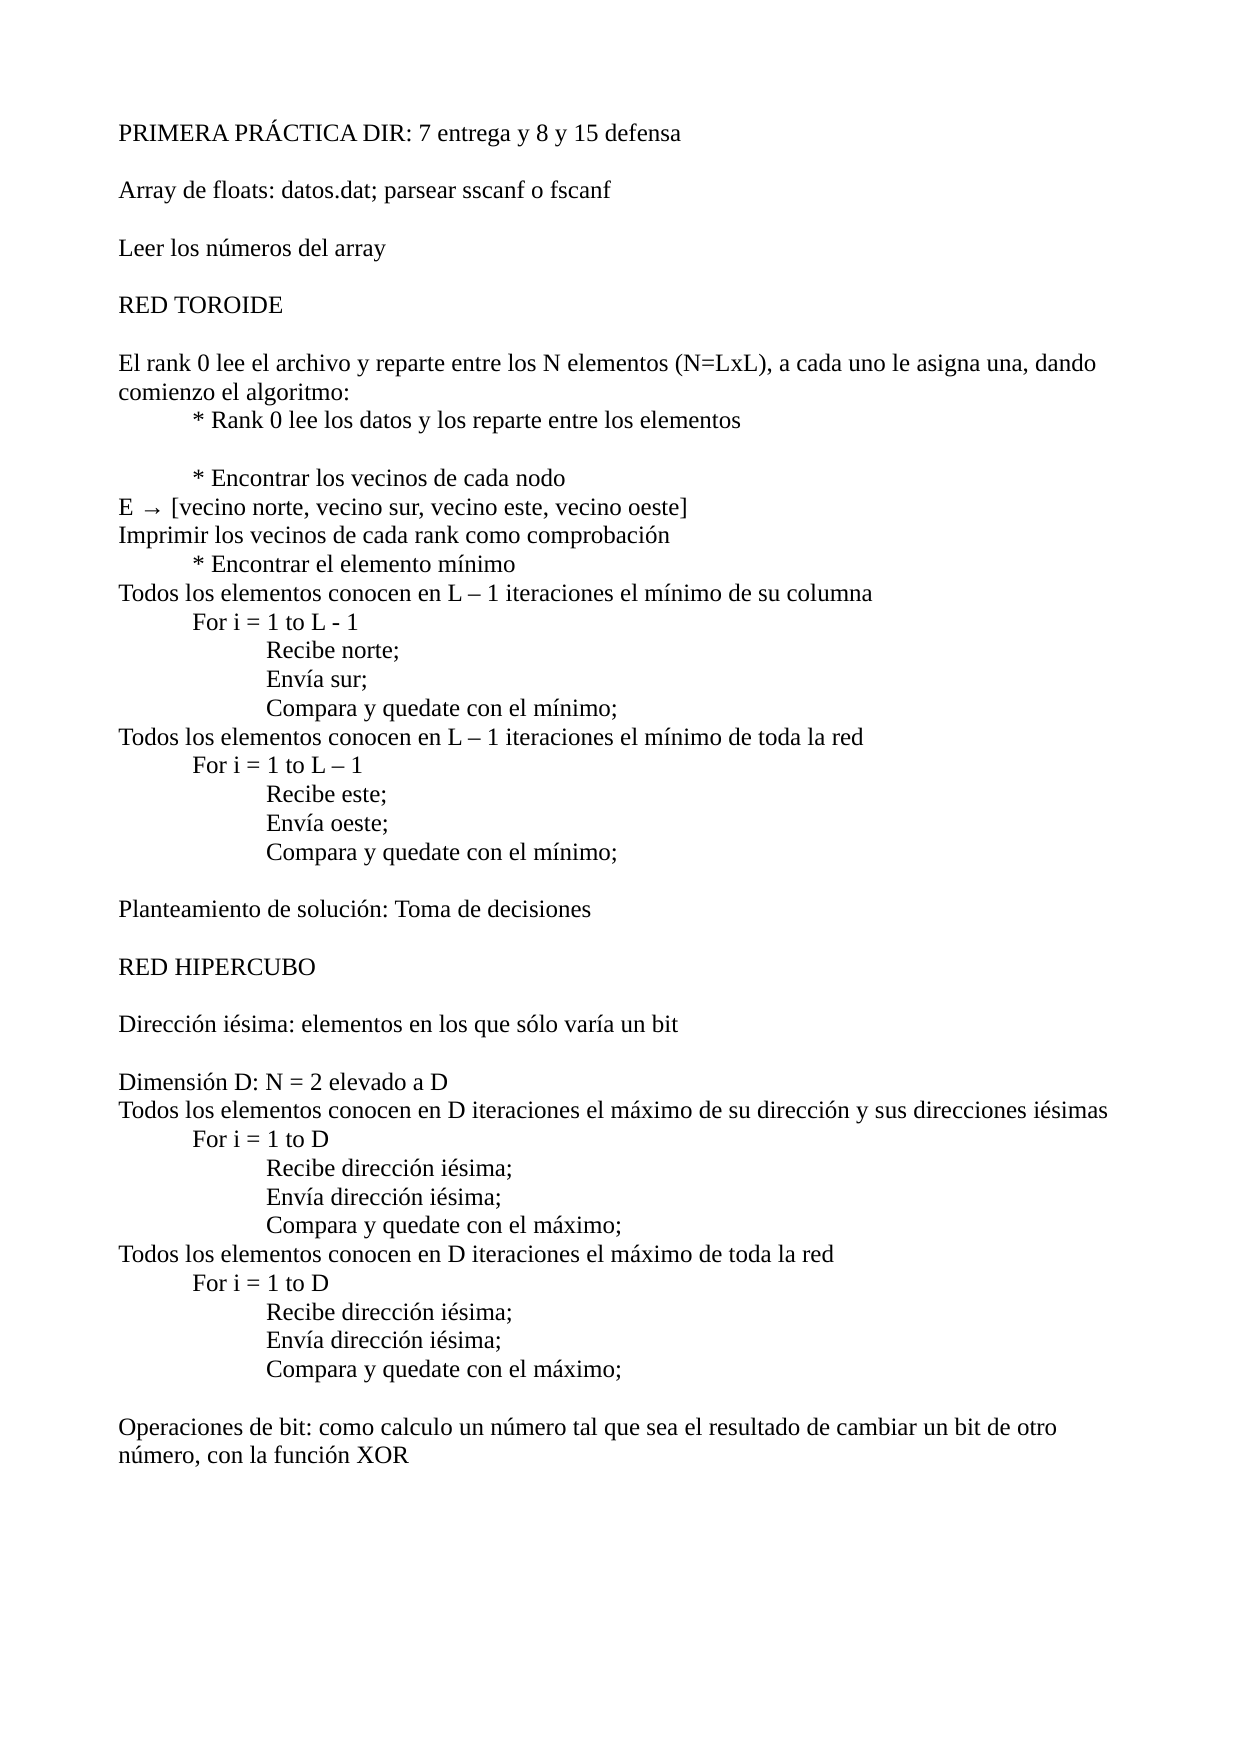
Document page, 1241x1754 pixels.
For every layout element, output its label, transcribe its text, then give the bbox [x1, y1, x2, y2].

text Compara y quedate con el máximo; [118, 1354, 1122, 1383]
text For i = 1 to L – 1 [118, 751, 1122, 779]
text Recibe dirección iésima; [118, 1297, 1122, 1326]
text Imprimir los vecinos de cada rank como comprobación [118, 521, 1122, 549]
text Array de floats: datos.dat; parsear sscanf o fscanf [118, 176, 1122, 204]
text PRIMERA PRÁCTICA DIR: 7 entrega y 8 y 15 defensa [118, 118, 1122, 147]
text * Encontrar los vecinos de cada nodo [118, 463, 1122, 492]
text Todos los elementos conocen en D iteraciones el máximo de toda la red [118, 1239, 1122, 1268]
text Todos los elementos conocen en D iteraciones el máximo de su dirección y sus direcciones iésimas [118, 1096, 1122, 1124]
text Envía dirección iésima; [118, 1182, 1122, 1211]
text For i = 1 to D [118, 1268, 1122, 1297]
text Recibe dirección iésima; [118, 1153, 1122, 1182]
text Todos los elementos conocen en L – 1 iteraciones el mínimo de toda la red [118, 722, 1122, 751]
text Planteamiento de solución: Toma de decisiones [118, 894, 1122, 923]
text Compara y quedate con el mínimo; [118, 837, 1122, 866]
text El rank 0 lee el archivo y reparte entre los N elementos (N=LxL), a cada uno le asigna una, dando comienzo el algoritmo: [118, 348, 1122, 406]
text Envía dirección iésima; [118, 1326, 1122, 1354]
text Todos los elementos conocen en L – 1 iteraciones el mínimo de su columna [118, 578, 1122, 607]
text * Encontrar el elemento mínimo [118, 549, 1122, 578]
text Dimensión D: N = 2 elevado a D [118, 1067, 1122, 1096]
text RED TOROIDE [118, 291, 1122, 319]
text Recibe este; [118, 779, 1122, 808]
text Envía oeste; [118, 808, 1122, 837]
text For i = 1 to D [118, 1124, 1122, 1153]
text Recibe norte; [118, 636, 1122, 664]
text Compara y quedate con el mínimo; [118, 693, 1122, 722]
text * Rank 0 lee los datos y los reparte entre los elementos [118, 406, 1122, 434]
text Leer los números del array [118, 233, 1122, 262]
text RED HIPERCUBO [118, 952, 1122, 981]
text E → [vecino norte, vecino sur, vecino este, vecino oeste] [118, 492, 1122, 521]
text Operaciones de bit: como calculo un número tal que sea el resultado de cambiar un bit de otro número, con la función XOR [118, 1412, 1122, 1469]
text Dirección iésima: elementos en los que sólo varía un bit [118, 1009, 1122, 1038]
text Envía sur; [118, 664, 1122, 693]
text Compara y quedate con el máximo; [118, 1211, 1122, 1239]
text For i = 1 to L - 1 [118, 607, 1122, 636]
